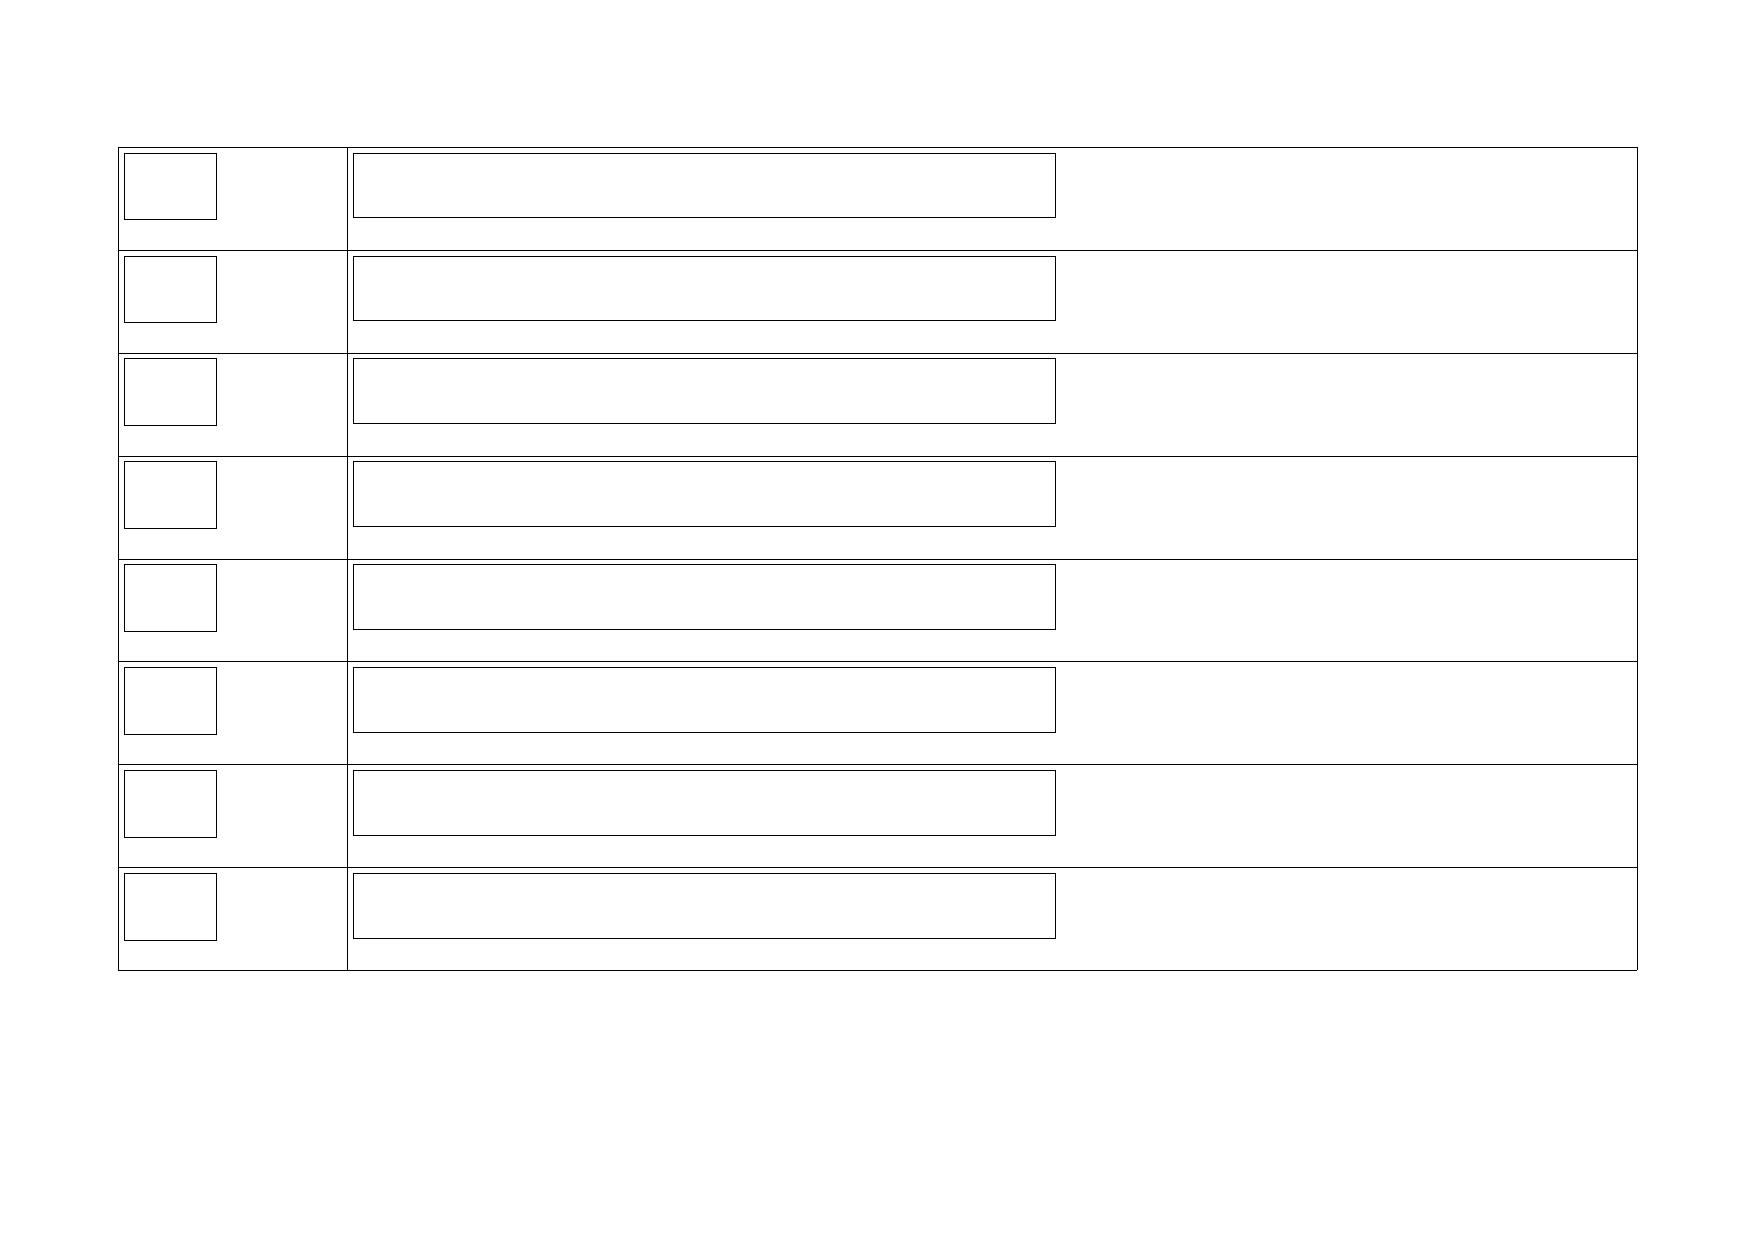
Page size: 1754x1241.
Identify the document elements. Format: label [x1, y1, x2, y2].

table_cell [119, 662, 347, 764]
table_cell [348, 560, 1637, 661]
table_cell [119, 457, 347, 558]
table_cell [348, 251, 1637, 353]
table_cell [119, 868, 347, 970]
table_cell [119, 354, 347, 456]
table_cell [119, 251, 347, 353]
table_header [348, 148, 1637, 250]
table_cell [348, 354, 1637, 456]
table_header [119, 148, 347, 250]
table_cell [119, 765, 347, 867]
table_cell [348, 765, 1637, 867]
table_cell [119, 560, 347, 661]
table_cell [348, 457, 1637, 558]
table_cell [348, 662, 1637, 764]
table_cell [348, 868, 1637, 970]
